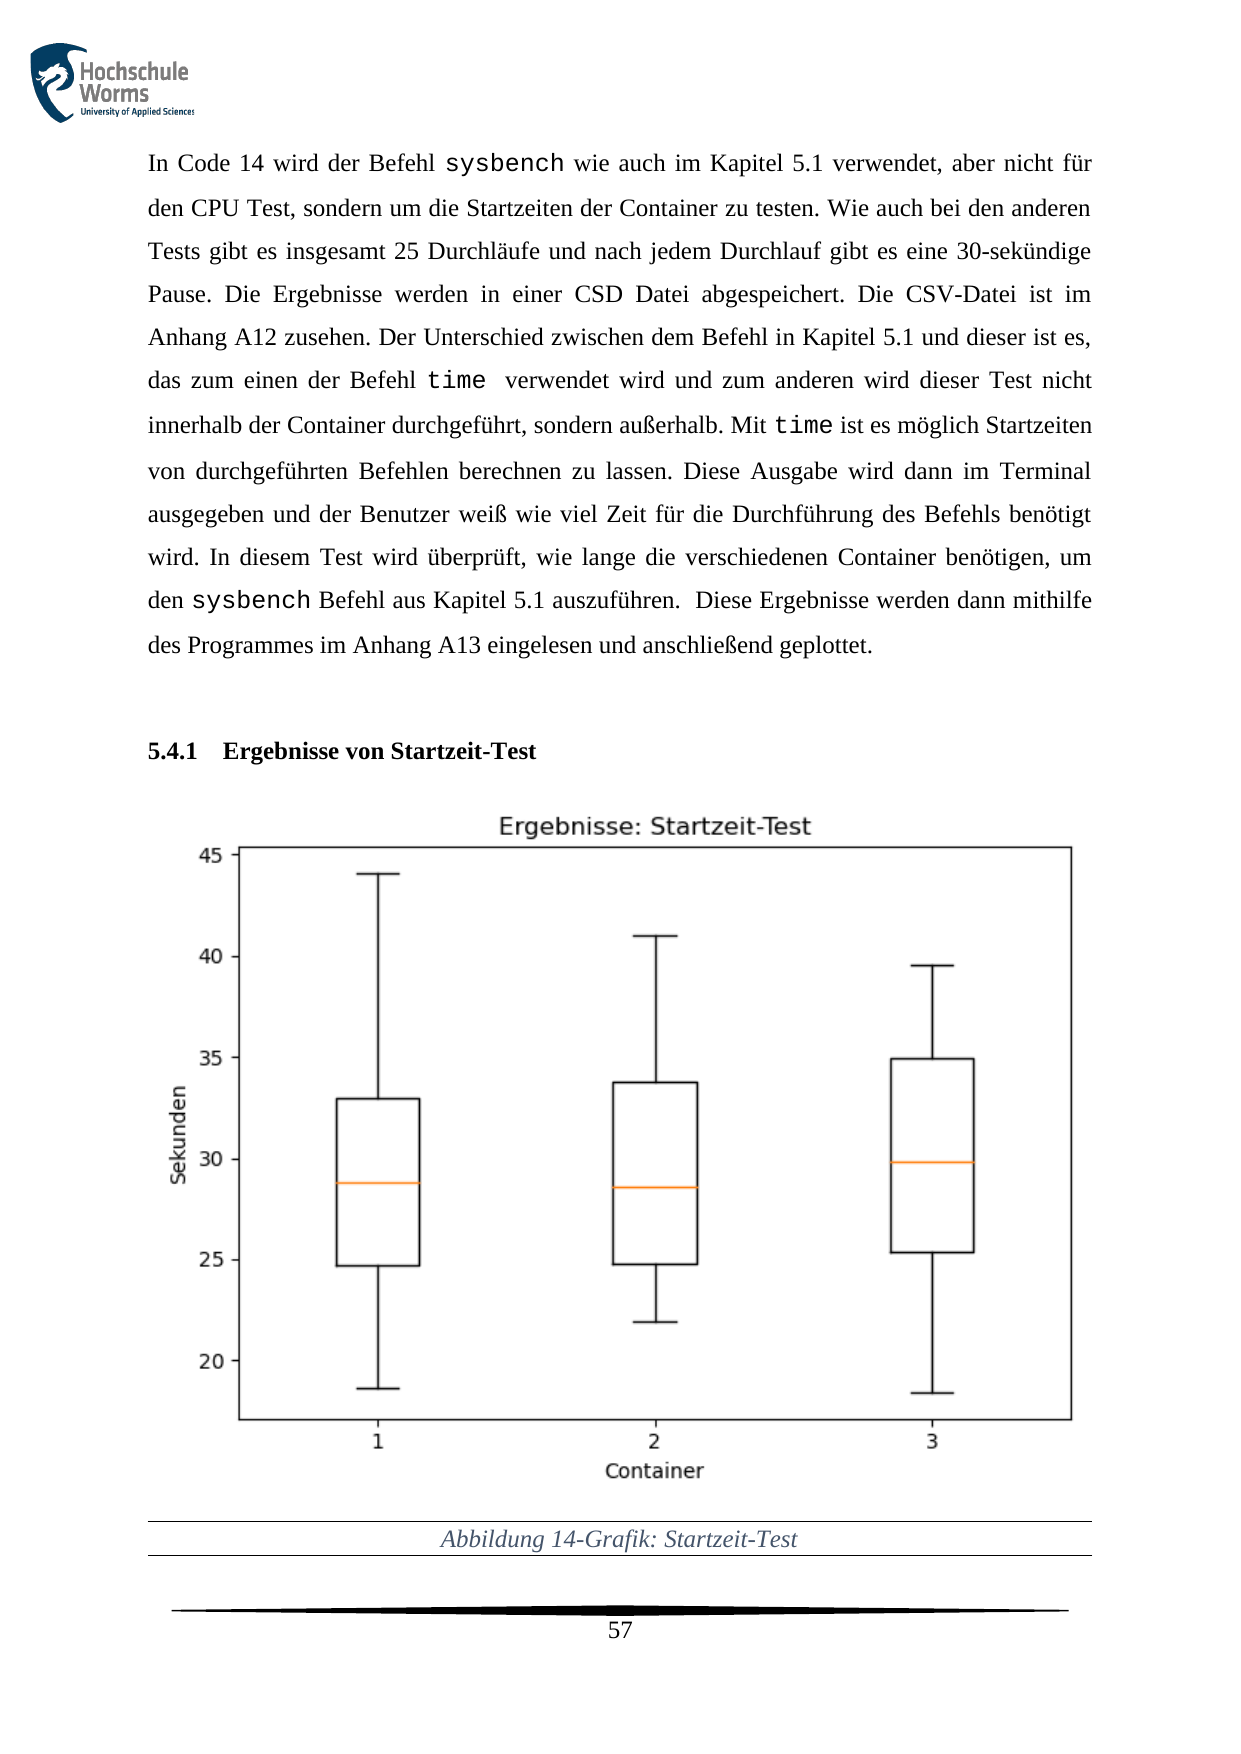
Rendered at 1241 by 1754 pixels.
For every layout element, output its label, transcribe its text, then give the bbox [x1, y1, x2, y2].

text Abbildung 14-Grafik: Startzeit-Test [148, 1522, 1092, 1555]
subtitle Ergebnisse von Startzeit-Test [148, 736, 1092, 765]
text In Code 14 wird der Befehl sysbench wie auch im Kapitel 5.1 verwendet, aber nicht für den CPU Test, sondern um die Startzeiten der Container zu testen. Wie auch bei den anderen Tests gibt es insgesamt 25 Durchläufe und nach jedem Durchlauf gibt es eine 30-sekündige Pause. Die Ergebnisse werden in einer CSD Datei abgespeichert. Die CSV-Datei ist im Anhang A12 zusehen. Der Unterschied zwischen dem Befehl in Kapitel 5.1 und dieser ist es, das zum einen der Befehl time verwendet wird und zum anderen wird dieser Test nicht innerhalb der Container durchgeführt, sondern außerhalb. Mit time ist es möglich Startzeiten von durchgeführten Befehlen berechnen zu lassen. Diese Ausgabe wird dann im Terminal ausgegeben und der Benutzer weiß wie viel Zeit für die Durchführung des Befehls benötigt wird. In diesem Test wird überprüft, wie lange die verschiedenen Container benötigen, um den sysbench Befehl aus Kapitel 5.1 auszuführen. Diese Ergebnisse werden dann mithilfe des Programmes im Anhang A13 eingelesen und anschließend geplottet. [148, 148, 1092, 659]
